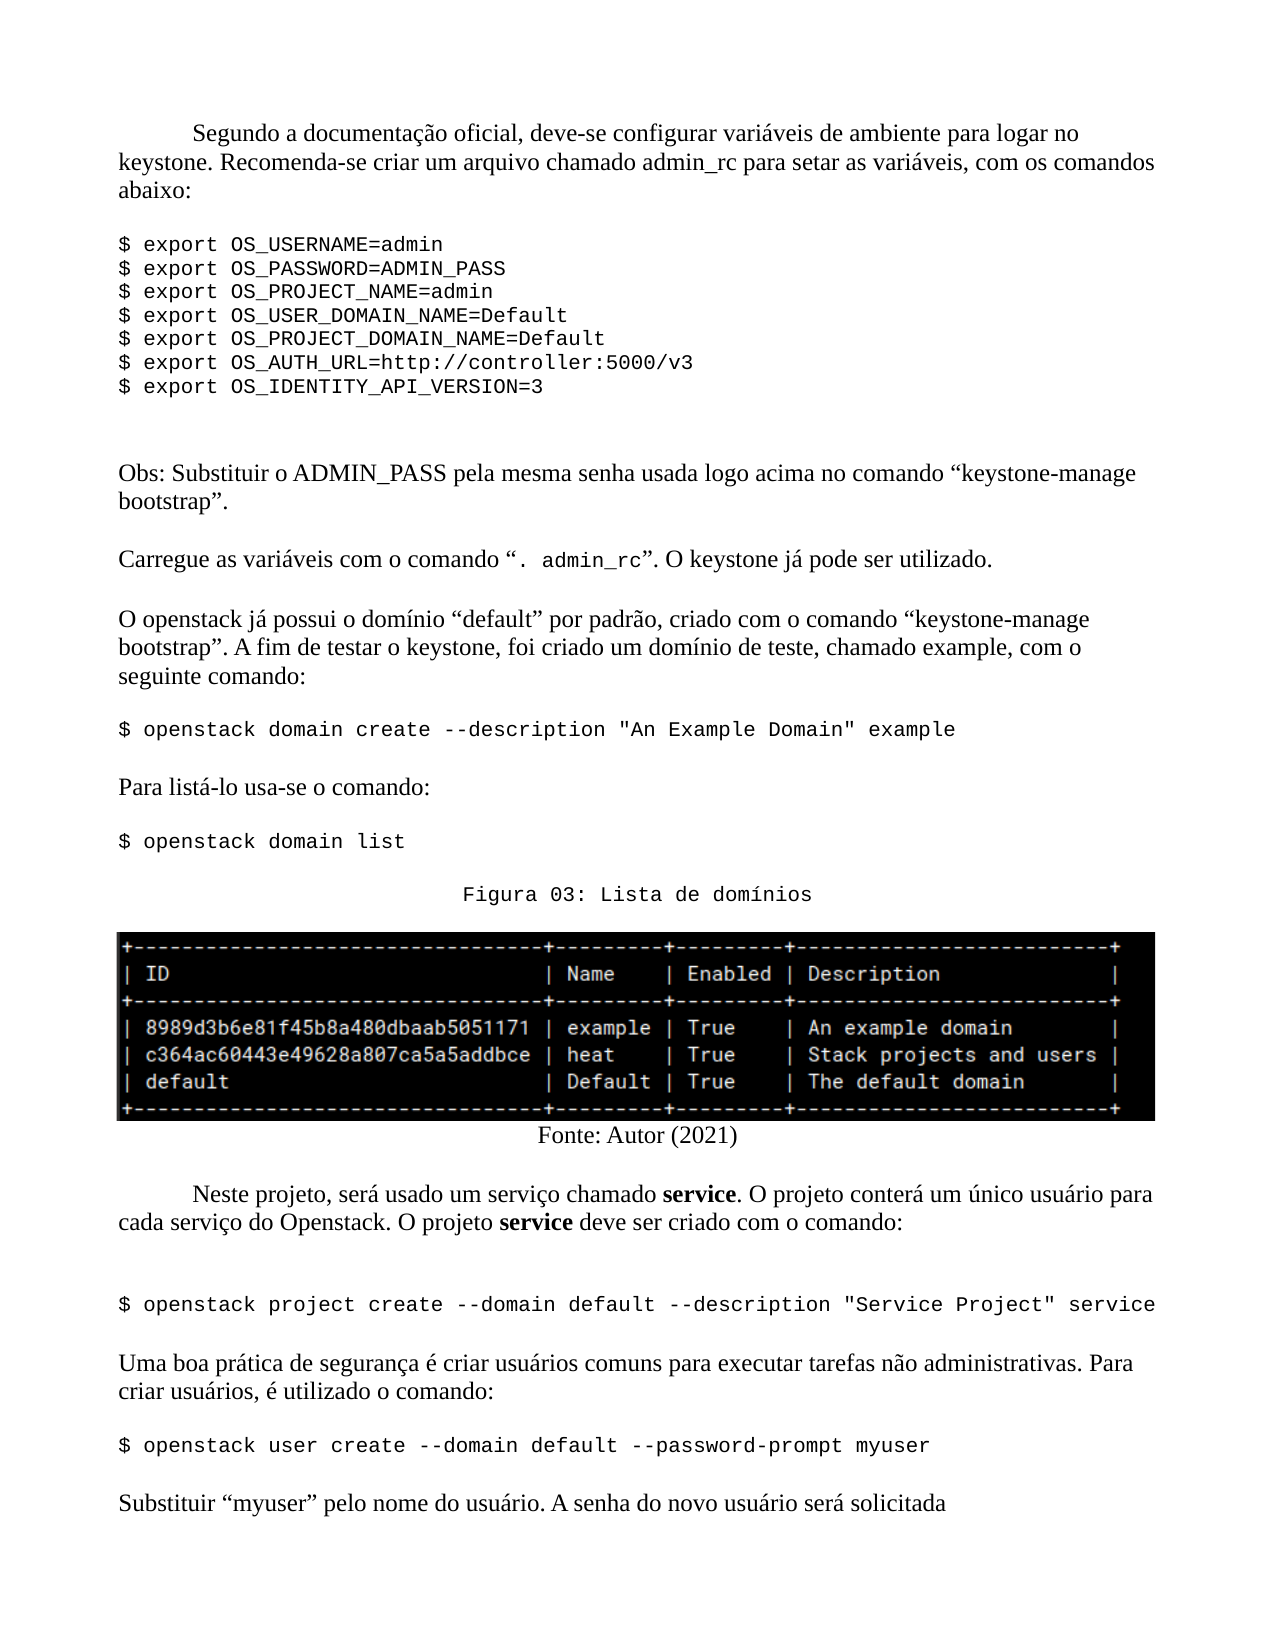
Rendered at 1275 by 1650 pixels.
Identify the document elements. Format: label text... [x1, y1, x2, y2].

text Segundo a documentação oficial, deve-se configurar variáveis de ambiente para logar no keystone. Recomenda-se criar um arquivo chamado admin_rc para setar as variáveis, com os comandos abaixo: [118, 118, 1157, 204]
text Neste projeto, será usado um serviço chamado service. O projeto conterá um único usuário para cada serviço do Openstack. O projeto service deve ser criado com o comando: [118, 1179, 1157, 1236]
text Figura 03: Lista de domínios [118, 884, 1157, 907]
text $ export OS_PASSWORD=ADMIN_PASS [118, 257, 1157, 281]
text O openstack já possui o domínio “default” por padrão, criado com o comando “keystone-manage bootstrap”. A fim de testar o keystone, foi criado um domínio de teste, chamado example, com o seguinte comando: [118, 604, 1157, 690]
text $ export OS_USERNAME=admin [118, 234, 1157, 257]
text Para listá-lo usa-se o comando: [118, 772, 1157, 801]
text $ openstack project create --domain default --description "Service Project" service [118, 1266, 1157, 1318]
text $ export OS_USER_DOMAIN_NAME=Default [118, 305, 1157, 328]
text Carregue as variáveis com o comando “. admin_rc”. O keystone já pode ser utilizado. [118, 544, 1157, 574]
text $ export OS_IDENTITY_API_VERSION=3 [118, 376, 1157, 399]
text $ export OS_AUTH_URL=http://controller:5000/v3 [118, 352, 1157, 376]
text Obs: Substituir o ADMIN_PASS pela mesma senha usada logo acima no comando “keystone-manage bootstrap”. [118, 458, 1157, 515]
text Substituir “myuser” pelo nome do usuário. A senha do novo usuário será solicitada [118, 1488, 1157, 1516]
text $ openstack user create --domain default --password-prompt myuser [118, 1434, 1157, 1458]
text $ export OS_PROJECT_DOMAIN_NAME=Default [118, 328, 1157, 352]
text Fonte: Autor (2021) [118, 937, 1157, 1149]
text Uma boa prática de segurança é criar usuários comuns para executar tarefas não administrativas. Para criar usuários, é utilizado o comando: [118, 1348, 1157, 1405]
text $ openstack domain list [118, 831, 1157, 854]
picture [116, 932, 1156, 1121]
text $ openstack domain create --description "An Example Domain" example [118, 719, 1157, 743]
text $ export OS_PROJECT_NAME=admin [118, 281, 1157, 305]
